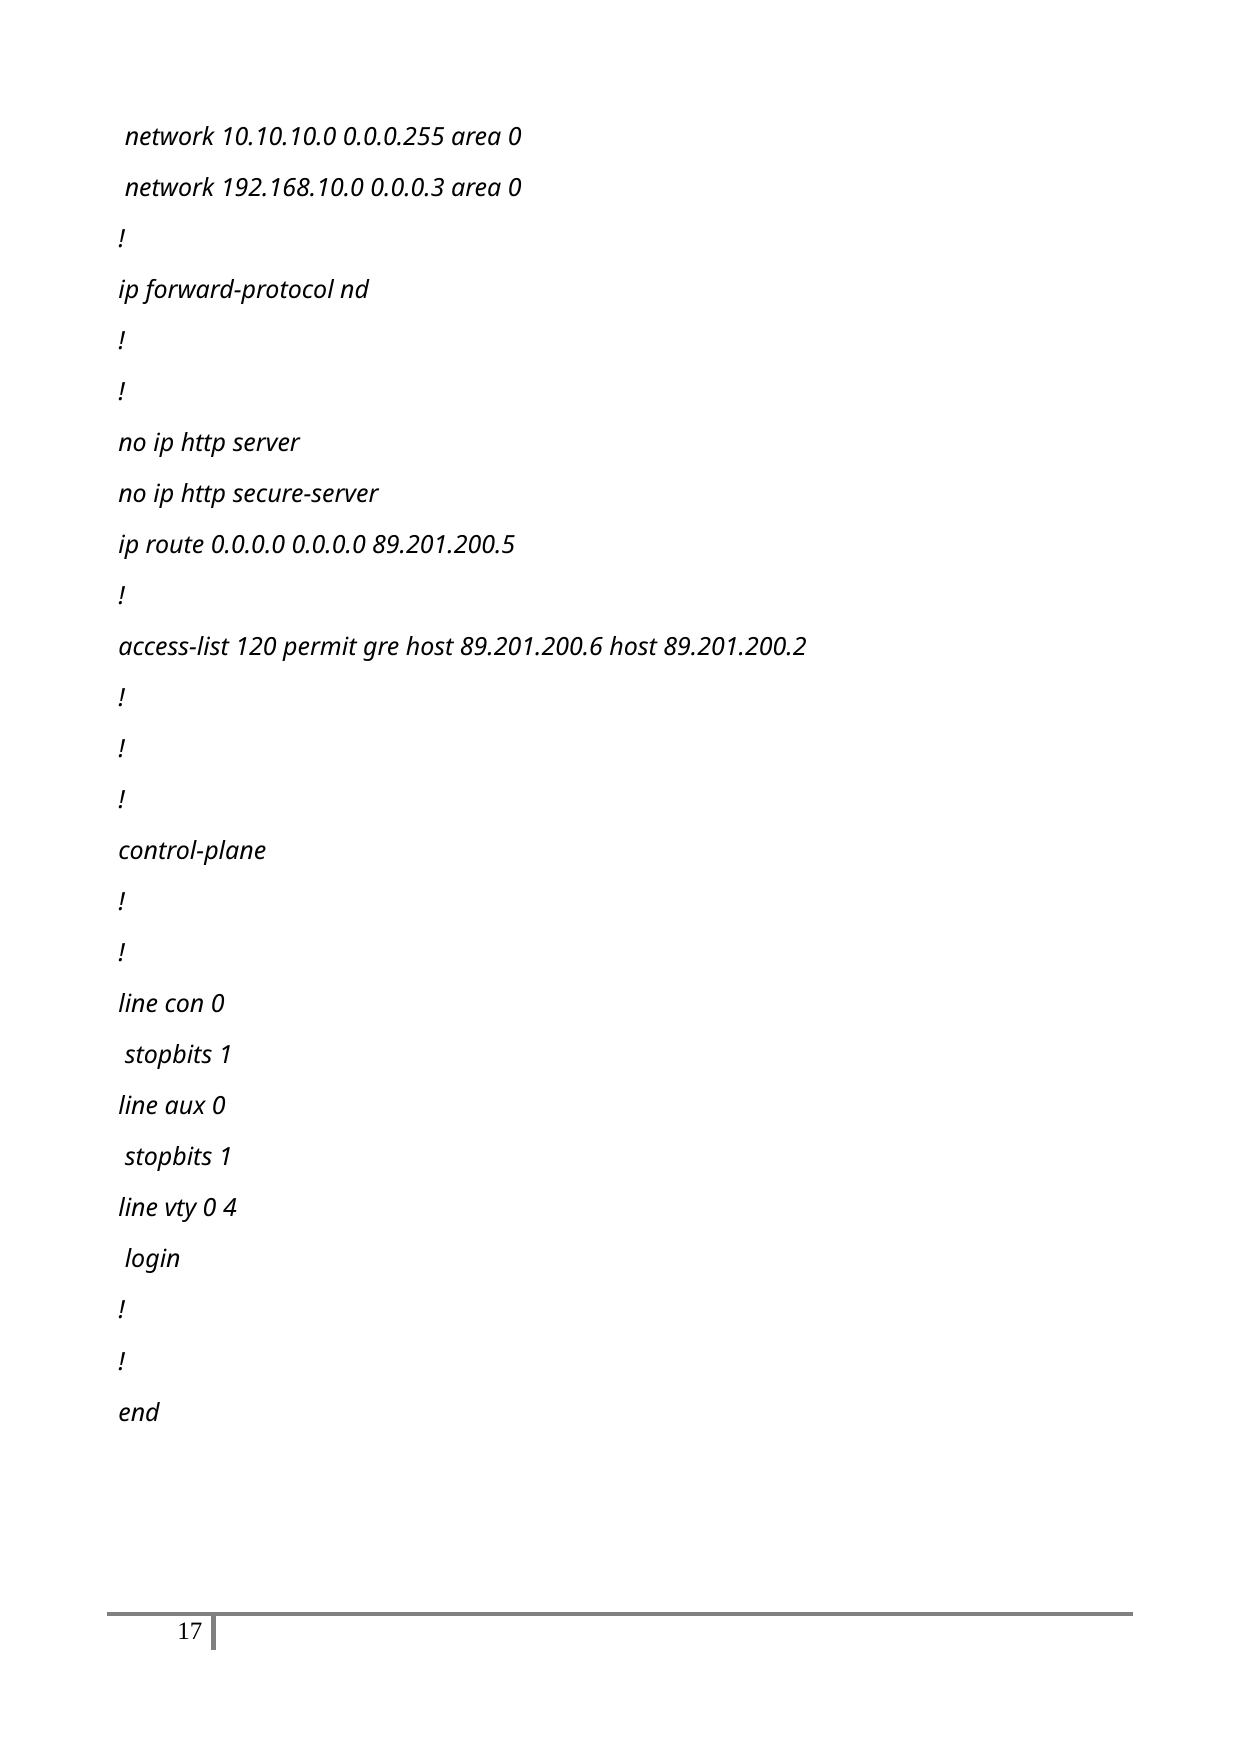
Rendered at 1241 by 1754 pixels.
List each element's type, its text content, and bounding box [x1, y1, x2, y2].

text ! [118, 220, 1122, 254]
text ! [118, 577, 1122, 612]
text login [118, 1241, 1122, 1275]
text line vty 0 4 [118, 1190, 1122, 1224]
text ! [118, 884, 1122, 918]
text ! [118, 1343, 1122, 1377]
text line con 0 [118, 986, 1122, 1020]
text network 192.168.10.0 0.0.0.3 area 0 [118, 169, 1122, 203]
text ! [118, 373, 1122, 407]
text end [118, 1394, 1122, 1428]
text stopbits 1 [118, 1139, 1122, 1173]
text ! [118, 731, 1122, 765]
text ip route 0.0.0.0 0.0.0.0 89.201.200.5 [118, 526, 1122, 561]
text stopbits 1 [118, 1037, 1122, 1071]
text ! [118, 935, 1122, 969]
text ! [118, 782, 1122, 816]
text line aux 0 [118, 1088, 1122, 1122]
text ip forward-protocol nd [118, 271, 1122, 305]
text no ip http secure-server [118, 475, 1122, 509]
text access-list 120 permit gre host 89.201.200.6 host 89.201.200.2 [118, 628, 1122, 663]
text ! [118, 679, 1122, 714]
text no ip http server [118, 424, 1122, 458]
text ! [118, 1292, 1122, 1326]
text ! [118, 322, 1122, 356]
text control-plane [118, 833, 1122, 867]
text network 10.10.10.0 0.0.0.255 area 0 [118, 118, 1122, 152]
